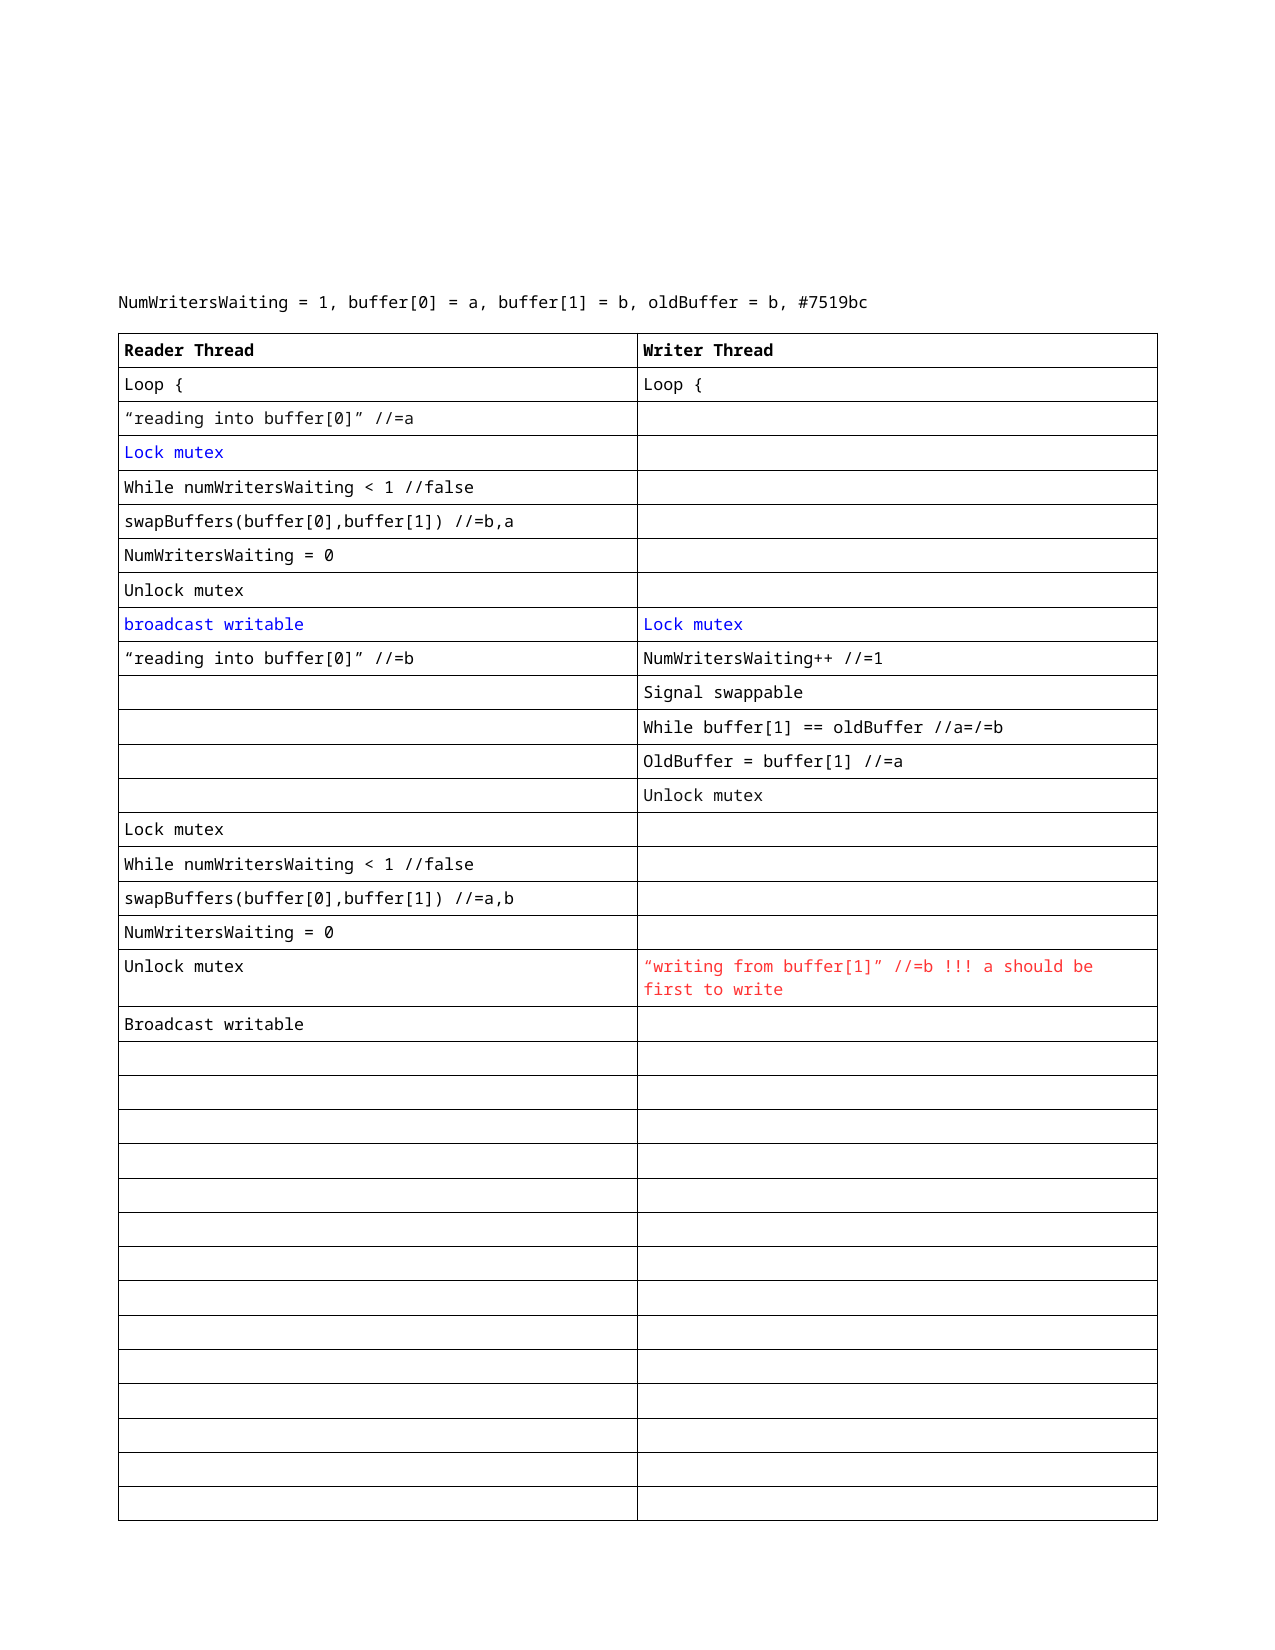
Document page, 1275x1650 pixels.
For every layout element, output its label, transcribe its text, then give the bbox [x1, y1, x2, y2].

table_cell [119, 1453, 637, 1486]
table_cell Unlock mutex [638, 779, 1157, 812]
table_cell [119, 1247, 637, 1280]
table_cell [119, 1076, 637, 1109]
table_cell While buffer[1] == oldBuffer //a=/=b [638, 710, 1157, 744]
table_cell Lock mutex [119, 436, 637, 469]
table_cell [638, 1453, 1157, 1486]
table_cell NumWritersWaiting = 0 [119, 539, 637, 572]
table_cell [638, 1110, 1157, 1143]
table_cell Loop { [119, 368, 637, 401]
table_cell [119, 1042, 637, 1075]
table_cell swapBuffers(buffer[0],buffer[1]) //=b,a [119, 505, 637, 538]
table_cell [119, 779, 637, 812]
table_cell Unlock mutex [119, 573, 637, 607]
table_cell [638, 1213, 1157, 1246]
table_cell “writing from buffer[1]” //=b !!! a should be first to write [638, 950, 1157, 1006]
table_cell [638, 882, 1157, 915]
table_header Writer Thread [638, 334, 1157, 367]
table_cell Signal swappable [638, 676, 1157, 709]
table_cell [119, 710, 637, 744]
table_cell Lock mutex [638, 608, 1157, 641]
table_cell Lock mutex [119, 813, 637, 846]
table_cell [119, 1384, 637, 1417]
table_cell [119, 1350, 637, 1383]
table_cell NumWritersWaiting++ //=1 [638, 642, 1157, 675]
table_cell [638, 1247, 1157, 1280]
table_cell [638, 1419, 1157, 1452]
table_cell [638, 1007, 1157, 1041]
table_cell [638, 539, 1157, 572]
table_cell [638, 505, 1157, 538]
table_cell Loop { [638, 368, 1157, 401]
table_cell [119, 1281, 637, 1315]
text NumWritersWaiting = 1, buffer[0] = a, buffer[1] = b, oldBuffer = b, #7519bc [118, 291, 1157, 313]
table_cell [638, 1281, 1157, 1315]
table_cell [638, 1076, 1157, 1109]
table_cell NumWritersWaiting = 0 [119, 916, 637, 949]
table_cell [638, 1042, 1157, 1075]
table_cell [119, 1179, 637, 1212]
table_cell OldBuffer = buffer[1] //=a [638, 745, 1157, 778]
table_cell [638, 1384, 1157, 1417]
table_cell swapBuffers(buffer[0],buffer[1]) //=a,b [119, 882, 637, 915]
table_header Reader Thread [119, 334, 637, 367]
table_cell [119, 676, 637, 709]
table_cell [638, 916, 1157, 949]
table_cell [638, 1144, 1157, 1178]
table_cell [119, 1487, 637, 1520]
table_cell [638, 402, 1157, 435]
table_cell [119, 1419, 637, 1452]
table_cell broadcast writable [119, 608, 637, 641]
table_cell [119, 1316, 637, 1349]
table_cell [638, 1316, 1157, 1349]
table_cell [119, 745, 637, 778]
table_cell While numWritersWaiting < 1 //false [119, 471, 637, 504]
table_cell Broadcast writable [119, 1007, 637, 1041]
table_cell “reading into buffer[0]” //=a [119, 402, 637, 435]
table_cell [638, 1487, 1157, 1520]
table_cell [638, 471, 1157, 504]
table_cell [638, 573, 1157, 607]
table_cell [638, 1350, 1157, 1383]
table_cell [119, 1144, 637, 1178]
table_cell Unlock mutex [119, 950, 637, 1006]
table_cell [638, 847, 1157, 881]
table_cell “reading into buffer[0]” //=b [119, 642, 637, 675]
table_cell [638, 813, 1157, 846]
table_cell [119, 1110, 637, 1143]
table_cell [638, 436, 1157, 469]
table_cell [119, 1213, 637, 1246]
table_cell While numWritersWaiting < 1 //false [119, 847, 637, 881]
table_cell [638, 1179, 1157, 1212]
